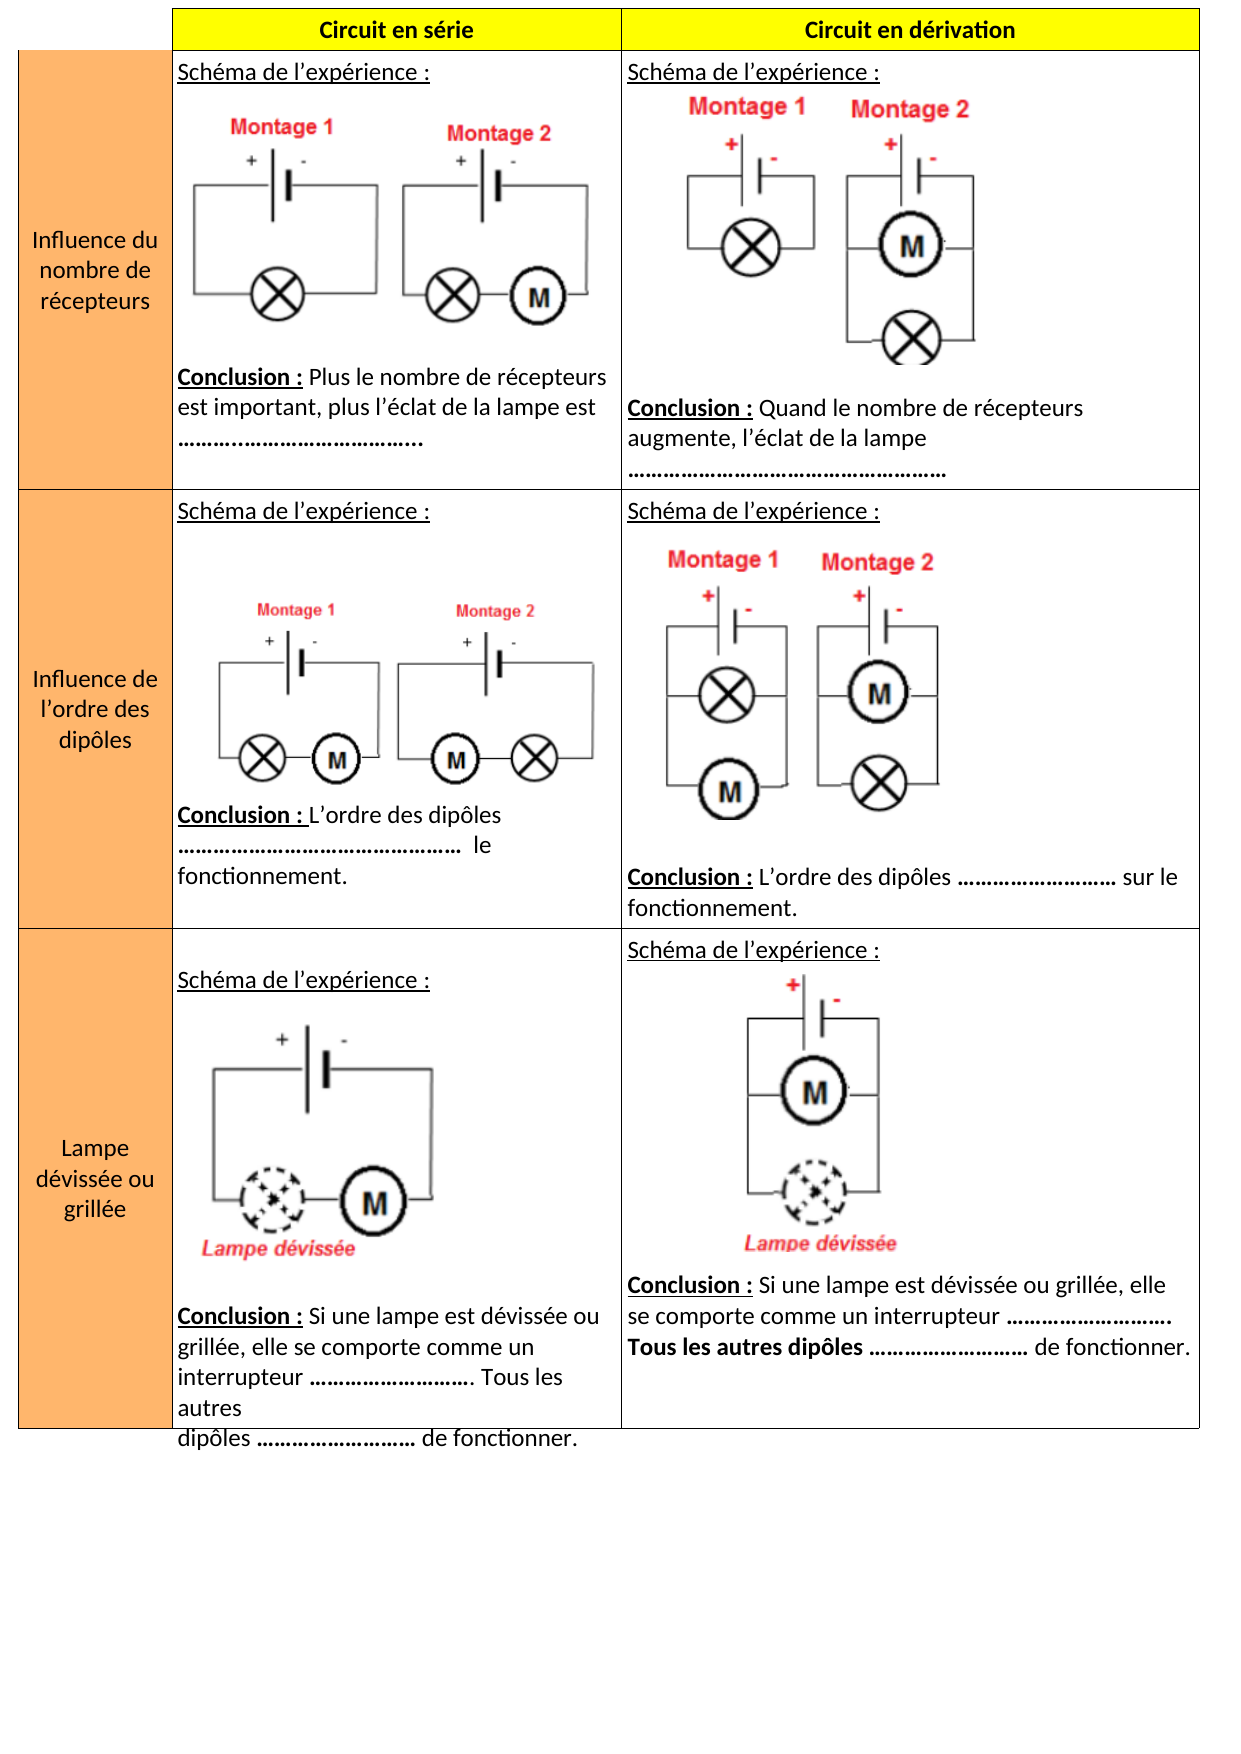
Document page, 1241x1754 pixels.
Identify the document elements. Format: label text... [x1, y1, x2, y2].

picture [197, 1023, 438, 1263]
table_cell Schéma de l’expérience : Conclusion : Quand le nombre de récepteurs augmente, l’éclat de la lampe ……………………………………………… [622, 51, 1199, 489]
table_header [18, 8, 172, 50]
table_cell Schéma de l’expérience : Conclusion : Si une lampe est dévissée ou grillée, elle se comporte comme un interrupteur ………………………. Tous les autres dipôles ……………………… de fonctionner. [173, 929, 621, 1428]
table_cell Lampe dévissée ou grillée [19, 929, 172, 1428]
picture [730, 974, 898, 1252]
table_header Circuit en série [173, 9, 621, 50]
picture [654, 546, 948, 820]
table_cell Schéma de l’expérience : Conclusion : L’ordre des dipôles ……………………… sur le fonctionnement. [622, 490, 1199, 928]
table_cell Influence du nombre de récepteurs [19, 50, 172, 489]
picture [631, 93, 988, 365]
table_cell Schéma de l’expérience : Conclusion : Si une lampe est dévissée ou grillée, elle se comporte comme un interrupteur ………………………. Tous les autres dipôles ……………………… de fonctionner. [622, 929, 1199, 1428]
table_header Circuit en dérivation [622, 9, 1199, 50]
table_cell Influence de l’ordre des dipôles [19, 490, 172, 928]
table_cell Schéma de l’expérience : Conclusion : Plus le nombre de récepteurs est important, plus l’éclat de la lampe est ………..………………………... [173, 51, 621, 489]
table_cell Schéma de l’expérience : Conclusion : L’ordre des dipôles ………………………………………… le fonctionnement. [173, 490, 621, 928]
picture [188, 107, 592, 331]
picture [213, 596, 600, 799]
